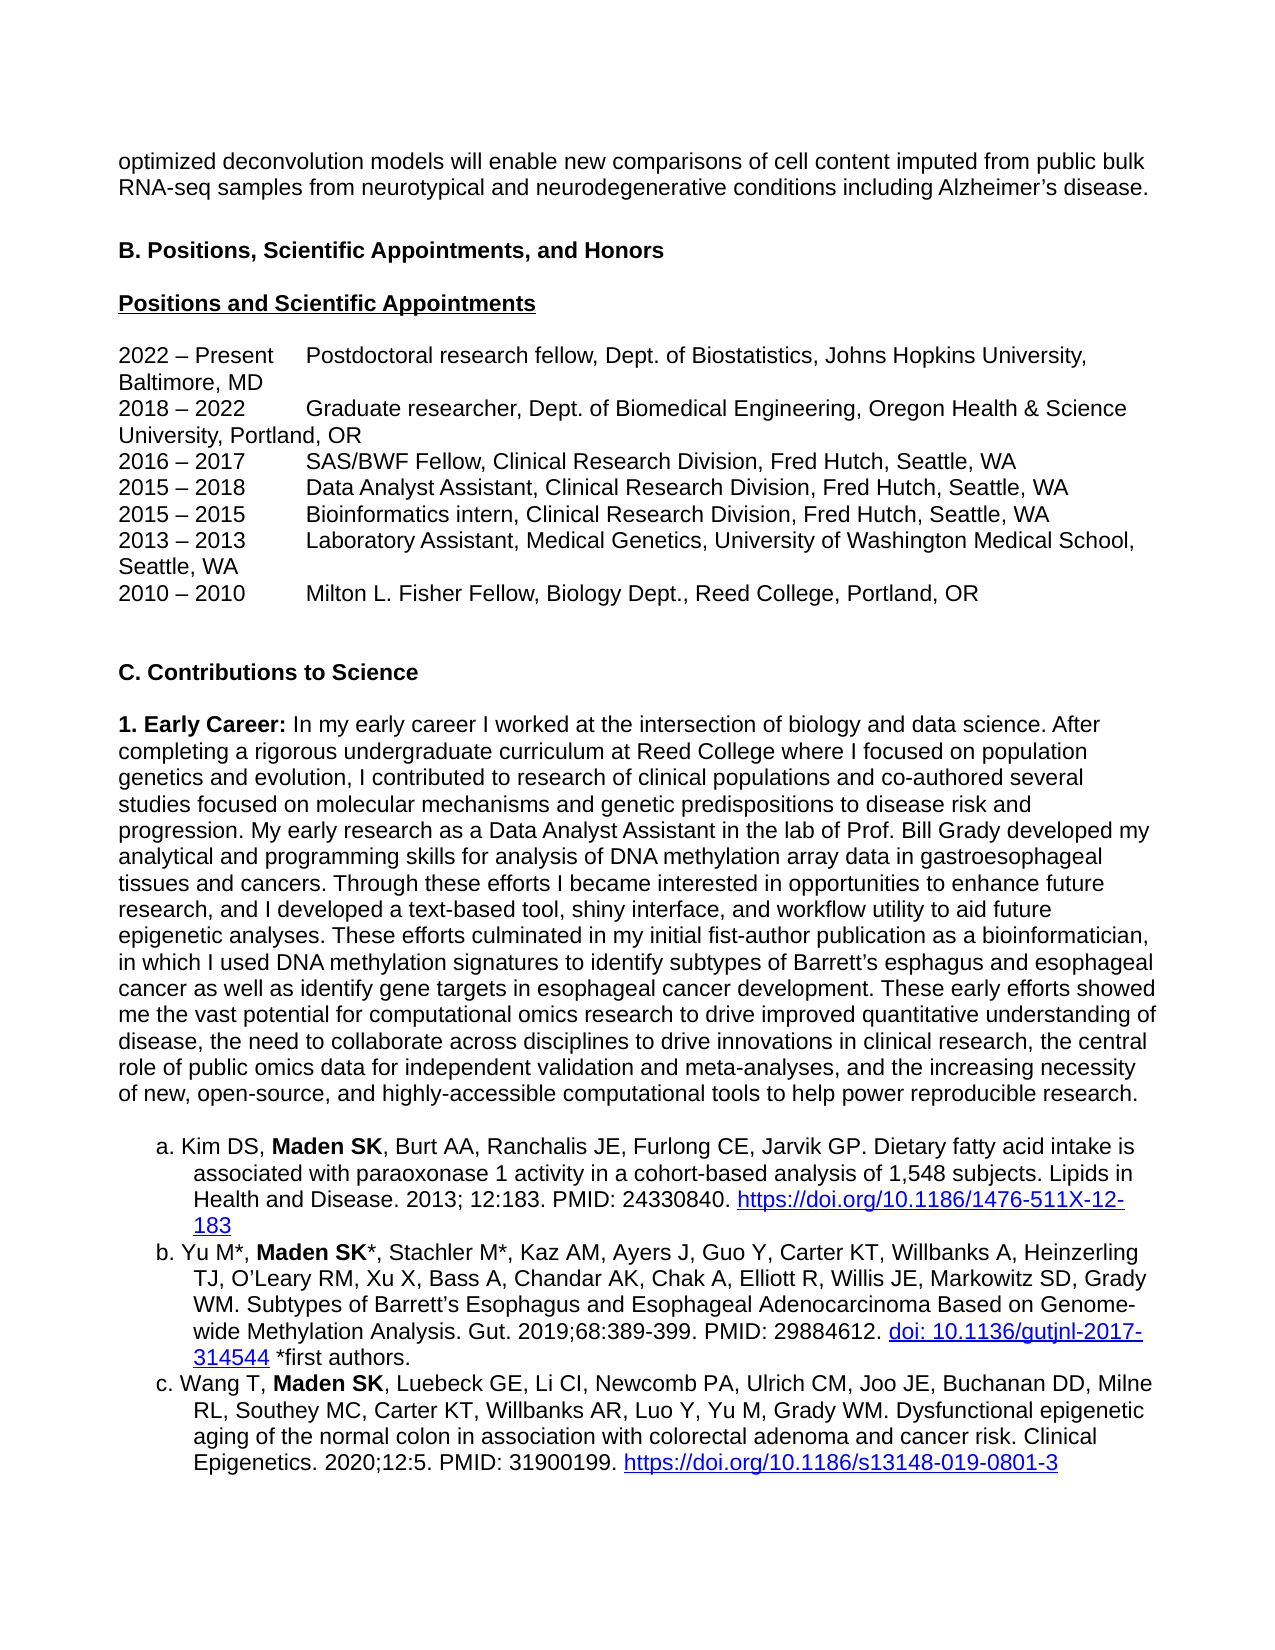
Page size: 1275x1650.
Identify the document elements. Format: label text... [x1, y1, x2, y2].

text 2010 – 2010 Milton L. Fisher Fellow, Biology Dept., Reed College, Portland, OR [118, 580, 1157, 606]
text c. Wang T, Maden SK, Luebeck GE, Li CI, Newcomb PA, Ulrich CM, Joo JE, Buchanan DD, Milne [118, 1370, 1157, 1397]
text 2015 – 2015 Bioinformatics intern, Clinical Research Division, Fred Hutch, Seattle, WA [118, 501, 1157, 527]
text B. Positions, Scientific Appointments, and Honors [118, 237, 1157, 263]
text 2015 – 2018 Data Analyst Assistant, Clinical Research Division, Fred Hutch, Seattle, WA [118, 474, 1157, 501]
text 2022 – Present Postdoctoral research fellow, Dept. of Biostatistics, Johns Hopkins University, Baltimore, MD [118, 342, 1157, 395]
text b. Yu M*, Maden SK*, Stachler M*, Kaz AM, Ayers J, Guo Y, Carter KT, Willbanks A, Heinzerling [118, 1238, 1157, 1265]
text associated with paraoxonase 1 activity in a cohort-based analysis of 1,548 subjects. Lipids in [156, 1159, 1157, 1186]
text 2013 – 2013 Laboratory Assistant, Medical Genetics, University of Washington Medical School, Seattle, WA [118, 527, 1157, 580]
text optimized deconvolution models will enable new comparisons of cell content imputed from public bulk RNA-seq samples from neurotypical and neurodegenerative conditions including Alzheimer’s disease. [118, 148, 1157, 200]
text Positions and Scientific Appointments [118, 290, 1157, 316]
text Health and Disease. 2013; 12:183. PMID: 24330840. https://doi.org/10.1186/1476-511X-12-183 [193, 1186, 1157, 1238]
text RL, Southey MC, Carter KT, Willbanks AR, Luo Y, Yu M, Grady WM. Dysfunctional epigenetic aging of the normal colon in association with colorectal adenoma and cancer risk. Clinical Epigenetics. 2020;12:5. PMID: 31900199. https://doi.org/10.1186/s13148-019-0801-3 [193, 1397, 1157, 1476]
text a. Kim DS, Maden SK, Burt AA, Ranchalis JE, Furlong CE, Jarvik GP. Dietary fatty acid intake is [156, 1133, 1157, 1159]
text 2018 – 2022 Graduate researcher, Dept. of Biomedical Engineering, Oregon Health & Science University, Portland, OR [118, 395, 1157, 448]
text C. Contributions to Science [118, 659, 1157, 685]
text 1. Early Career: In my early career I worked at the intersection of biology and data science. After completing a rigorous undergraduate curriculum at Reed College where I focused on population genetics and evolution, I contributed to research of clinical populations and co-authored several studies focused on molecular mechanisms and genetic predispositions to disease risk and progression. My early research as a Data Analyst Assistant in the lab of Prof. Bill Grady developed my analytical and programming skills for analysis of DNA methylation array data in gastroesophageal tissues and cancers. Through these efforts I became interested in opportunities to enhance future research, and I developed a text-based tool, shiny interface, and workflow utility to aid future epigenetic analyses. These efforts culminated in my initial fist-author publication as a bioinformatician, in which I used DNA methylation signatures to identify subtypes of Barrett’s esphagus and esophageal cancer as well as identify gene targets in esophageal cancer development. These early efforts showed me the vast potential for computational omics research to drive improved quantitative understanding of disease, the need to collaborate across disciplines to drive innovations in clinical research, the central role of public omics data for independent validation and meta-analyses, and the increasing necessity of new, open-source, and highly-accessible computational tools to help power reproducible research. [118, 711, 1157, 1107]
text 2016 – 2017 SAS/BWF Fellow, Clinical Research Division, Fred Hutch, Seattle, WA [118, 448, 1157, 474]
text TJ, O’Leary RM, Xu X, Bass A, Chandar AK, Chak A, Elliott R, Willis JE, Markowitz SD, Grady WM. Subtypes of Barrett’s Esophagus and Esophageal Adenocarcinoma Based on Genome-wide Methylation Analysis. Gut. 2019;68:389-399. PMID: 29884612. doi: 10.1136/gutjnl-2017-314544 *first authors. [193, 1265, 1157, 1370]
